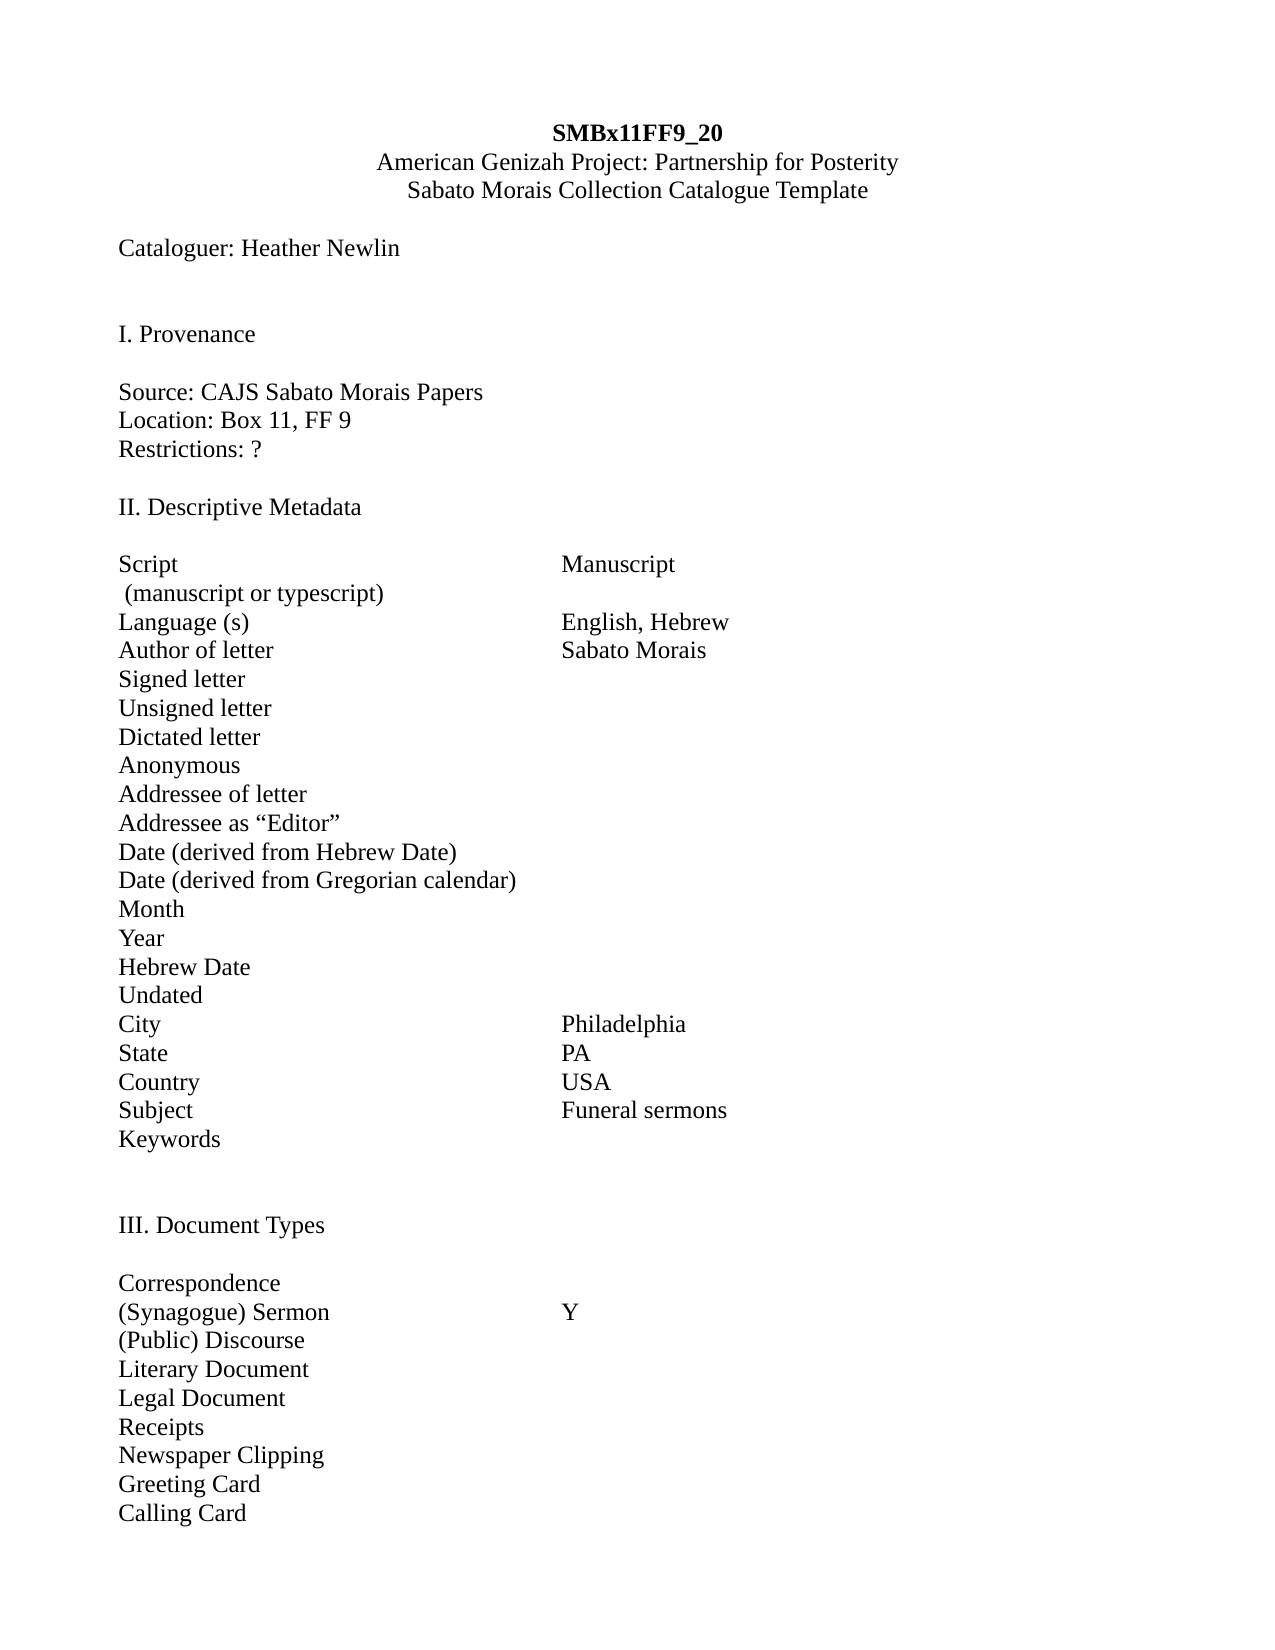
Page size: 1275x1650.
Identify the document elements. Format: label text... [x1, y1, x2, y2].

text Source: CAJS Sabato Morais Papers [118, 377, 1157, 406]
text Signed letter [118, 664, 1157, 693]
text III. Document Types [118, 1211, 1157, 1239]
text Dictated letter [118, 722, 1157, 751]
text Author of letter Sabato Morais [118, 636, 1157, 664]
text Undated [118, 981, 1157, 1009]
text City Philadelphia [118, 1009, 1157, 1038]
text Hebrew Date [118, 952, 1157, 981]
text Restrictions: ? [118, 434, 1157, 463]
text I. Provenance [118, 319, 1157, 348]
text Sabato Morais Collection Catalogue Template [118, 176, 1157, 204]
text Date (derived from Gregorian calendar) [118, 866, 1157, 894]
text Cataloguer: Heather Newlin [118, 233, 1157, 262]
text State PA [118, 1038, 1157, 1067]
text Legal Document [118, 1383, 1157, 1412]
text Unsigned letter [118, 693, 1157, 722]
text Anonymous [118, 751, 1157, 779]
text Country USA [118, 1067, 1157, 1096]
text (Public) Discourse [118, 1326, 1157, 1354]
text Date (derived from Hebrew Date) [118, 837, 1157, 866]
text Location: Box 11, FF 9 [118, 406, 1157, 434]
text (manuscript or typescript) [118, 578, 1157, 607]
text Script Manuscript [118, 549, 1157, 578]
text (Synagogue) Sermon Y [118, 1297, 1157, 1326]
text Receipts [118, 1412, 1157, 1441]
text Month [118, 894, 1157, 923]
text Newspaper Clipping [118, 1441, 1157, 1469]
text SMBx11FF9_20 [118, 118, 1157, 147]
text Addressee of letter [118, 779, 1157, 808]
text Addressee as “Editor” [118, 808, 1157, 837]
text Year [118, 923, 1157, 952]
text Calling Card [118, 1498, 1157, 1527]
text Greeting Card [118, 1469, 1157, 1498]
text Keywords [118, 1124, 1157, 1153]
text American Genizah Project: Partnership for Posterity [118, 147, 1157, 176]
text Literary Document [118, 1354, 1157, 1383]
text Language (s) English, Hebrew [118, 607, 1157, 636]
text Correspondence [118, 1268, 1157, 1297]
text II. Descriptive Metadata [118, 492, 1157, 521]
text Subject Funeral sermons [118, 1096, 1157, 1124]
